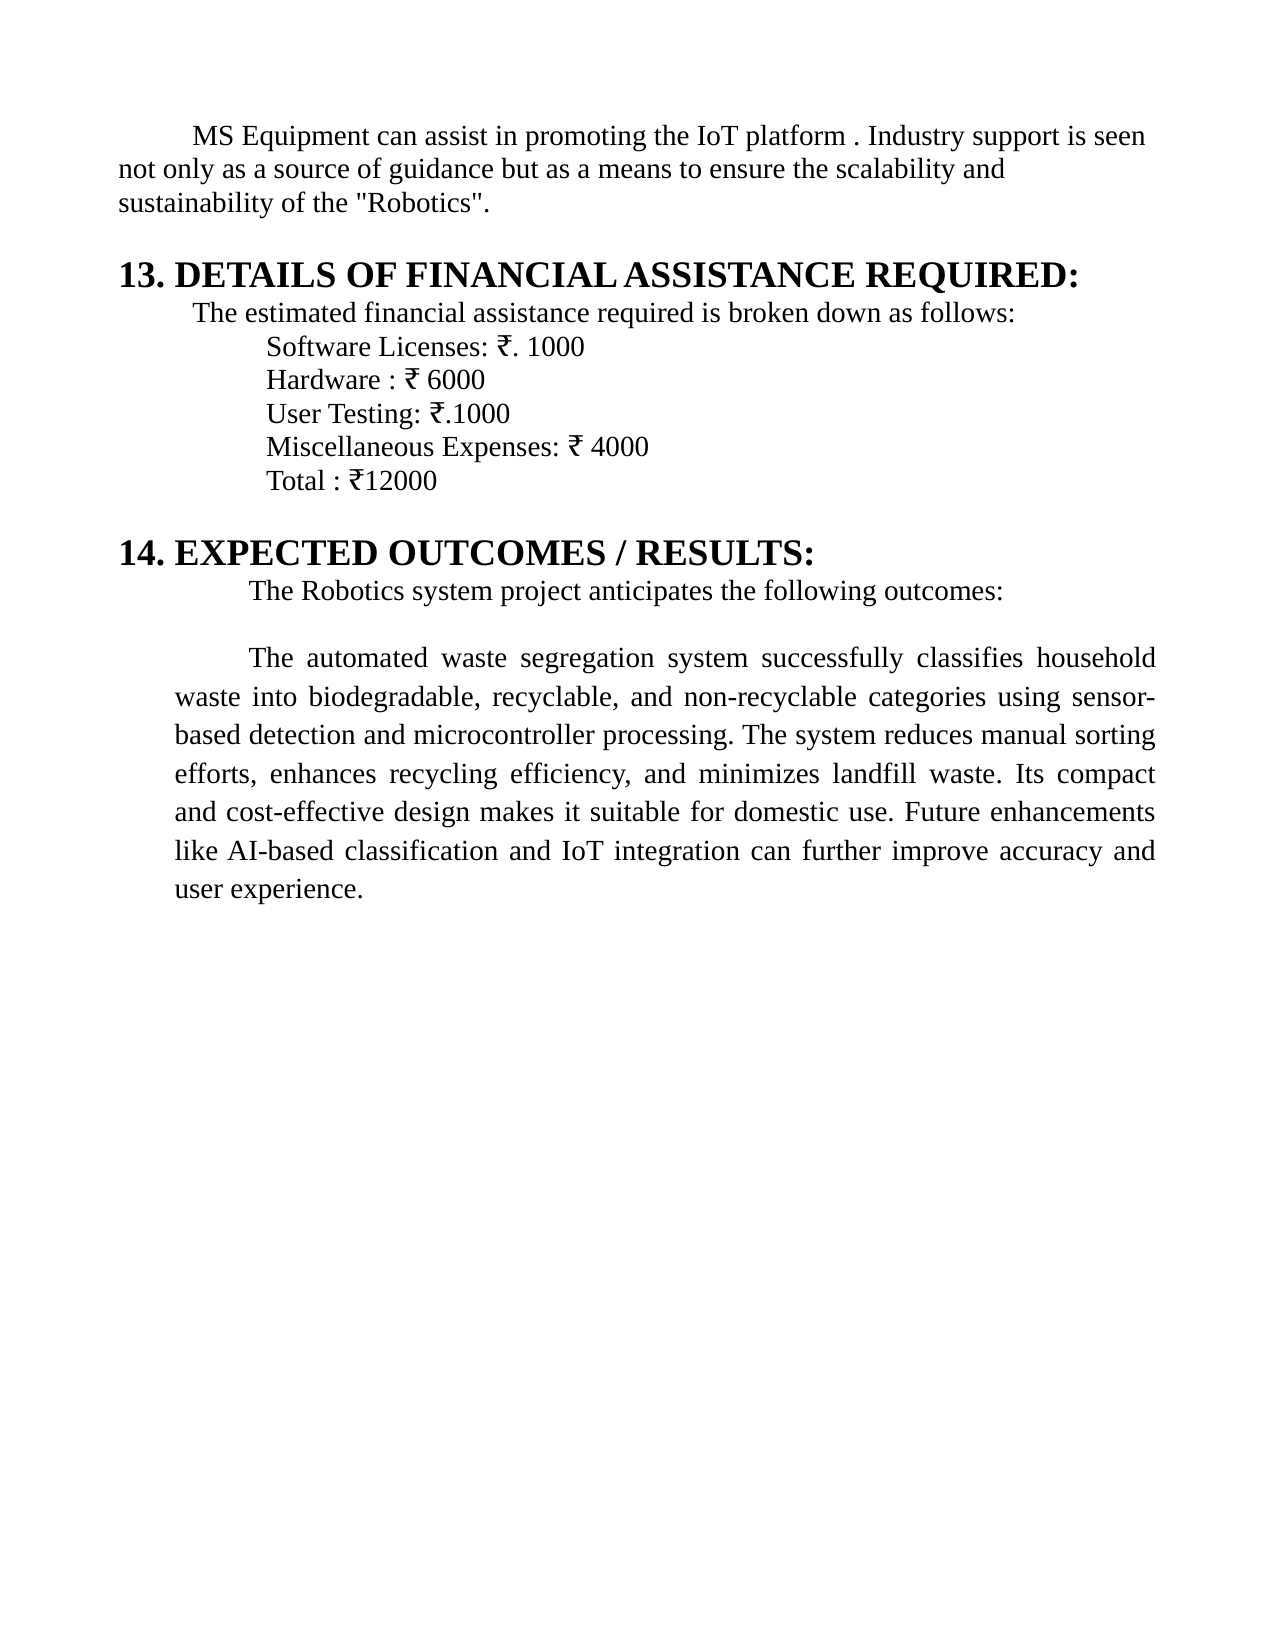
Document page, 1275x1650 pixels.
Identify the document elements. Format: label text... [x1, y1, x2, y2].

text The automated waste segregation system successfully classifies household waste into biodegradable, recyclable, and non-recyclable categories using sensor-based detection and microcontroller processing. The system reduces manual sorting efforts, enhances recycling efficiency, and minimizes landfill waste. Its compact and cost-effective design makes it suitable for domestic use. Future enhancements like AI-based classification and IoT integration can further improve accuracy and user experience. [174, 640, 1157, 905]
text Hardware : ₹ 6000 [118, 362, 1157, 396]
text The Robotics system project anticipates the following outcomes: [174, 573, 1157, 607]
text MS Equipment can assist in promoting the IoT platform . Industry support is seen not only as a source of guidance but as a means to ensure the scalability and sustainability of the "Robotics". [118, 118, 1157, 219]
text Total : ₹12000 [118, 463, 1157, 497]
text 14. EXPECTED OUTCOMES / RESULTS: [118, 530, 1157, 573]
text Software Licenses: ₹. 1000 [118, 329, 1157, 362]
text 13. DETAILS OF FINANCIAL ASSISTANCE REQUIRED: [118, 252, 1157, 295]
text User Testing: ₹.1000 [118, 396, 1157, 429]
text The estimated financial assistance required is broken down as follows: [118, 295, 1157, 329]
text Miscellaneous Expenses: ₹ 4000 [118, 429, 1157, 463]
